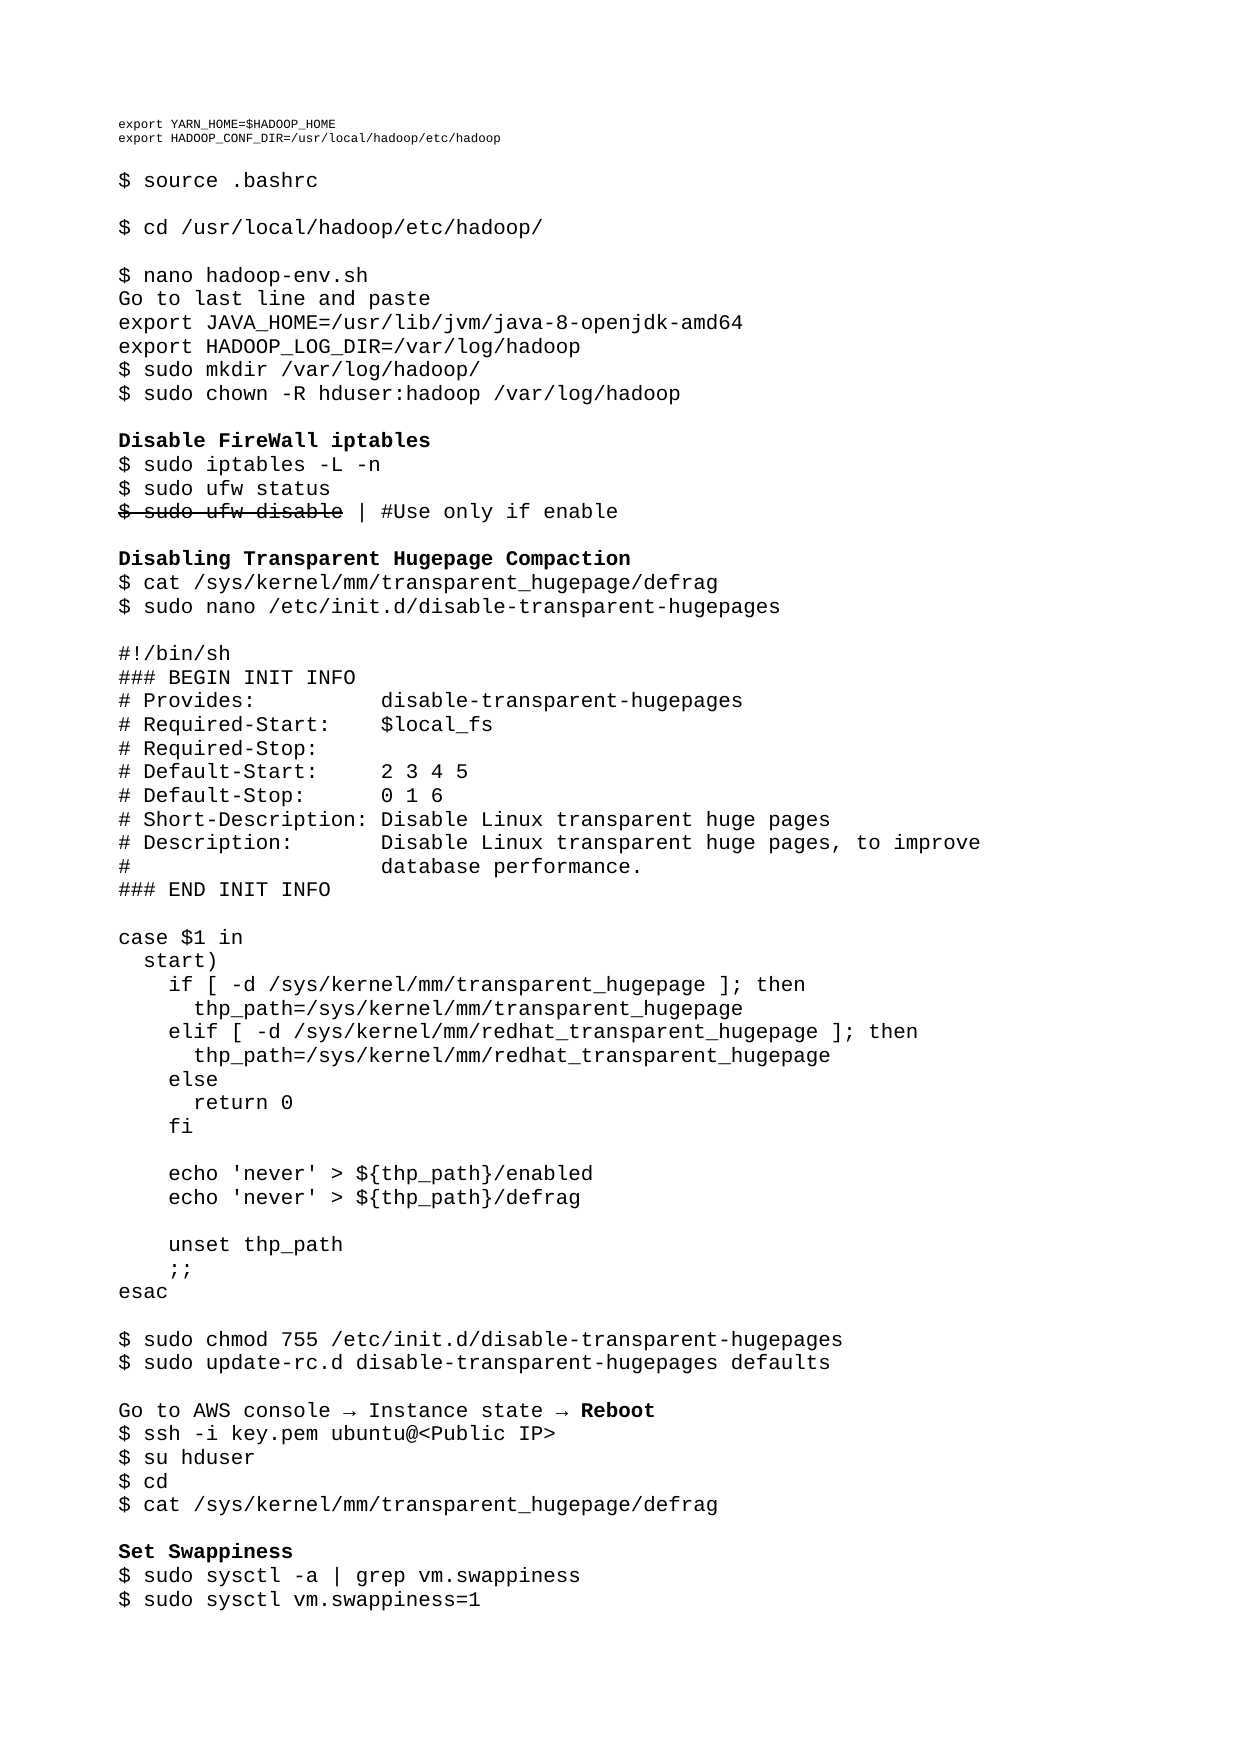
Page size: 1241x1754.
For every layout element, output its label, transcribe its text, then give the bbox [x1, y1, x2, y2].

text fi [118, 1116, 1122, 1139]
text ;; [118, 1258, 1122, 1281]
text $ nano hadoop-env.sh [118, 265, 1122, 288]
text # Default-Stop: 0 1 6 [118, 785, 1122, 808]
text $ sudo chown -R hduser:hadoop /var/log/hadoop [118, 383, 1122, 407]
text # Provides: disable-transparent-hugepages [118, 690, 1122, 714]
text $ sudo sysctl vm.swappiness=1 [118, 1589, 1122, 1612]
text $ su hduser [118, 1447, 1122, 1471]
text $ cat /sys/kernel/mm/transparent_hugepage/defrag [118, 572, 1122, 596]
text #!/bin/sh [118, 643, 1122, 667]
text elif [ -d /sys/kernel/mm/redhat_transparent_hugepage ]; then [118, 1021, 1122, 1045]
text $ sudo mkdir /var/log/hadoop/ [118, 359, 1122, 383]
text case $1 in [118, 927, 1122, 950]
text $ sudo sysctl -a | grep vm.swappiness [118, 1565, 1122, 1589]
text Go to last line and paste [118, 288, 1122, 312]
text export YARN_HOME=$HADOOP_HOME [118, 118, 1122, 132]
text Disable FireWall iptables [118, 430, 1122, 454]
text $ sudo ufw status [118, 477, 1122, 501]
text # database performance. [118, 856, 1122, 879]
text export JAVA_HOME=/usr/lib/jvm/java-8-openjdk-amd64 [118, 312, 1122, 336]
text # Short-Description: Disable Linux transparent huge pages [118, 808, 1122, 832]
text $ sudo chmod 755 /etc/init.d/disable-transparent-hugepages [118, 1329, 1122, 1352]
text if [ -d /sys/kernel/mm/transparent_hugepage ]; then [118, 974, 1122, 998]
text $ cd /usr/local/hadoop/etc/hadoop/ [118, 217, 1122, 241]
text $ sudo iptables -L -n [118, 454, 1122, 477]
text $ sudo update-rc.d disable-transparent-hugepages defaults [118, 1352, 1122, 1376]
text Go to AWS console → Instance state → Reboot [118, 1400, 1122, 1423]
text $ ssh -i key.pem ubuntu@<Public IP> [118, 1423, 1122, 1447]
text thp_path=/sys/kernel/mm/redhat_transparent_hugepage [118, 1045, 1122, 1069]
text $ sudo nano /etc/init.d/disable-transparent-hugepages [118, 596, 1122, 619]
text start) [118, 950, 1122, 974]
text ### END INIT INFO [118, 879, 1122, 903]
text export HADOOP_LOG_DIR=/var/log/hadoop [118, 336, 1122, 359]
text esac [118, 1281, 1122, 1305]
text # Required-Stop: [118, 738, 1122, 761]
text $ cd [118, 1471, 1122, 1494]
text # Required-Start: $local_fs [118, 714, 1122, 738]
text return 0 [118, 1092, 1122, 1116]
text unset thp_path [118, 1234, 1122, 1258]
text Disabling Transparent Hugepage Compaction [118, 548, 1122, 572]
text echo 'never' > ${thp_path}/enabled [118, 1163, 1122, 1187]
text # Default-Start: 2 3 4 5 [118, 761, 1122, 785]
text $ source .bashrc [118, 170, 1122, 194]
text export HADOOP_CONF_DIR=/usr/local/hadoop/etc/hadoop [118, 132, 1122, 146]
text # Description: Disable Linux transparent huge pages, to improve [118, 832, 1122, 856]
text else [118, 1069, 1122, 1092]
text $ cat /sys/kernel/mm/transparent_hugepage/defrag [118, 1494, 1122, 1518]
text ### BEGIN INIT INFO [118, 667, 1122, 690]
text echo 'never' > ${thp_path}/defrag [118, 1187, 1122, 1211]
text Set Swappiness [118, 1542, 1122, 1565]
text $ sudo ufw disable | #Use only if enable [118, 501, 1122, 525]
text thp_path=/sys/kernel/mm/transparent_hugepage [118, 998, 1122, 1021]
